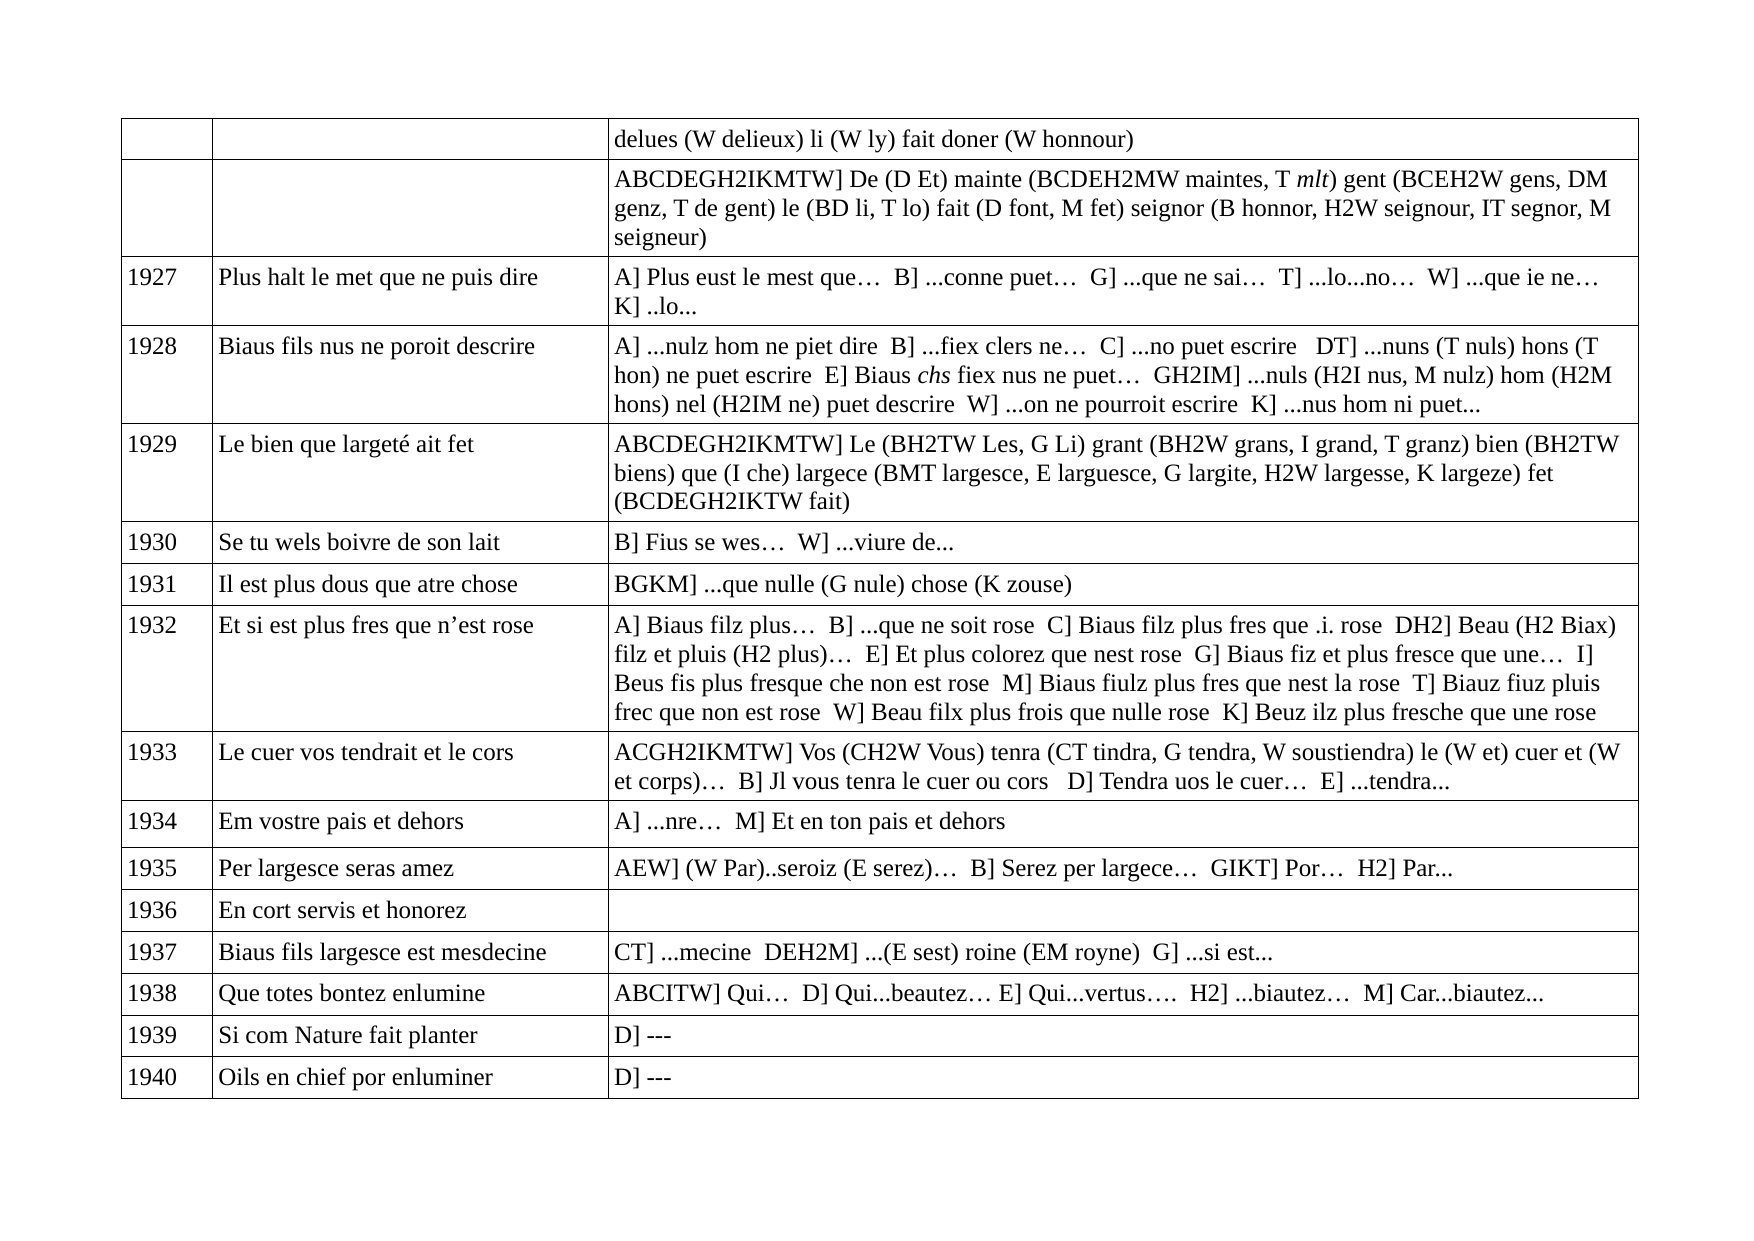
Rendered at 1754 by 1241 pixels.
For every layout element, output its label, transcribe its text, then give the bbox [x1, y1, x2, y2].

table_cell Oils en chief por enluminer [213, 1057, 608, 1098]
table_cell A] ...nulz hom ne piet dire B] ...fiex clers ne… C] ...no puet escrire DT] ...nuns (T nuls) hons (T hon) ne puet escrire E] Biaus chs fiex nus ne puet… GH2IM] ...nuls (H2I nus, M nulz) hom (H2M hons) nel (H2IM ne) puet descrire W] ...on ne pourroit escrire K] ...nus hom ni puet... [609, 326, 1638, 423]
table_cell BGKM] ...que nulle (G nule) chose (K zouse) [609, 564, 1638, 605]
table_cell 1932 [122, 606, 212, 731]
table_cell AEW] (W Par)..seroiz (E serez)… B] Serez per largece… GIKT] Por… H2] Par... [609, 848, 1638, 889]
table_cell ABCITW] Qui… D] Qui...beautez… E] Qui...vertus…. H2] ...biautez… M] Car...biautez... [609, 974, 1638, 1014]
table_cell 1929 [122, 424, 212, 521]
table_cell ACGH2IKMTW] Vos (CH2W Vous) tenra (CT tindra, G tendra, W soustiendra) le (W et) cuer et (W et corps)… B] Jl vous tenra le cuer ou cors D] Tendra uos le cuer… E] ...tendra... [609, 732, 1638, 800]
table_cell Et si est plus fres que n’est rose [213, 606, 608, 731]
table_cell Il est plus dous que atre chose [213, 564, 608, 605]
table_cell 1931 [122, 564, 212, 605]
table_cell 1930 [122, 522, 212, 563]
table_cell A] Plus eust le mest que… B] ...conne puet… G] ...que ne sai… T] ...lo...no… W] ...que ie ne… K] ..lo... [609, 257, 1638, 325]
table_cell B] Fius se wes… W] ...viure de... [609, 522, 1638, 563]
table_cell [213, 119, 608, 158]
table_cell D] --- [609, 1016, 1638, 1056]
table_cell 1938 [122, 974, 212, 1014]
table_cell Em vostre pais et dehors [213, 801, 608, 847]
table_cell A] ...nre… M] Et en ton pais et dehors [609, 801, 1638, 847]
table_cell 1937 [122, 932, 212, 973]
table_cell 1936 [122, 890, 212, 931]
table_cell delues (W delieux) li (W ly) fait doner (W honnour) [609, 119, 1638, 158]
table_cell [213, 160, 608, 256]
table_cell Le cuer vos tendrait et le cors [213, 732, 608, 800]
table_cell Que totes bontez enlumine [213, 974, 608, 1014]
table_cell 1927 [122, 257, 212, 325]
table_cell 1934 [122, 801, 212, 847]
table_cell [609, 890, 1638, 931]
table_cell ABCDEGH2IKMTW] De (D Et) mainte (BCDEH2MW maintes, T mlt) gent (BCEH2W gens, DM genz, T de gent) le (BD li, T lo) fait (D font, M fet) seignor (B honnor, H2W seignour, IT segnor, M seigneur) [609, 160, 1638, 256]
table_cell 1940 [122, 1057, 212, 1098]
table_cell 1939 [122, 1016, 212, 1056]
table_cell 1928 [122, 326, 212, 423]
table_cell Biaus fils largesce est mesdecine [213, 932, 608, 973]
table_cell CT] ...mecine DEH2M] ...(E sest) roine (EM royne) G] ...si est... [609, 932, 1638, 973]
table_cell Si com Nature fait planter [213, 1016, 608, 1056]
table_cell 1933 [122, 732, 212, 800]
table_cell En cort servis et honorez [213, 890, 608, 931]
table_cell [122, 119, 212, 158]
table_cell 1935 [122, 848, 212, 889]
table_cell Per largesce seras amez [213, 848, 608, 889]
table_cell Plus halt le met que ne puis dire [213, 257, 608, 325]
table_cell [122, 160, 212, 256]
table_cell Biaus fils nus ne poroit descrire [213, 326, 608, 423]
table_cell A] Biaus filz plus… B] ...que ne soit rose C] Biaus filz plus fres que .i. rose DH2] Beau (H2 Biax) filz et pluis (H2 plus)… E] Et plus colorez que nest rose G] Biaus fiz et plus fresce que une… I] Beus fis plus fresque che non est rose M] Biaus fiulz plus fres que nest la rose T] Biauz fiuz pluis frec que non est rose W] Beau filx plus frois que nulle rose K] Beuz ilz plus fresche que une rose [609, 606, 1638, 731]
table_cell Le bien que largeté ait fet [213, 424, 608, 521]
table_cell Se tu wels boivre de son lait [213, 522, 608, 563]
table_cell ABCDEGH2IKMTW] Le (BH2TW Les, G Li) grant (BH2W grans, I grand, T granz) bien (BH2TW biens) que (I che) largece (BMT largesce, E larguesce, G largite, H2W largesse, K largeze) fet (BCDEGH2IKTW fait) [609, 424, 1638, 521]
table_cell D] [609, 1057, 1638, 1098]
